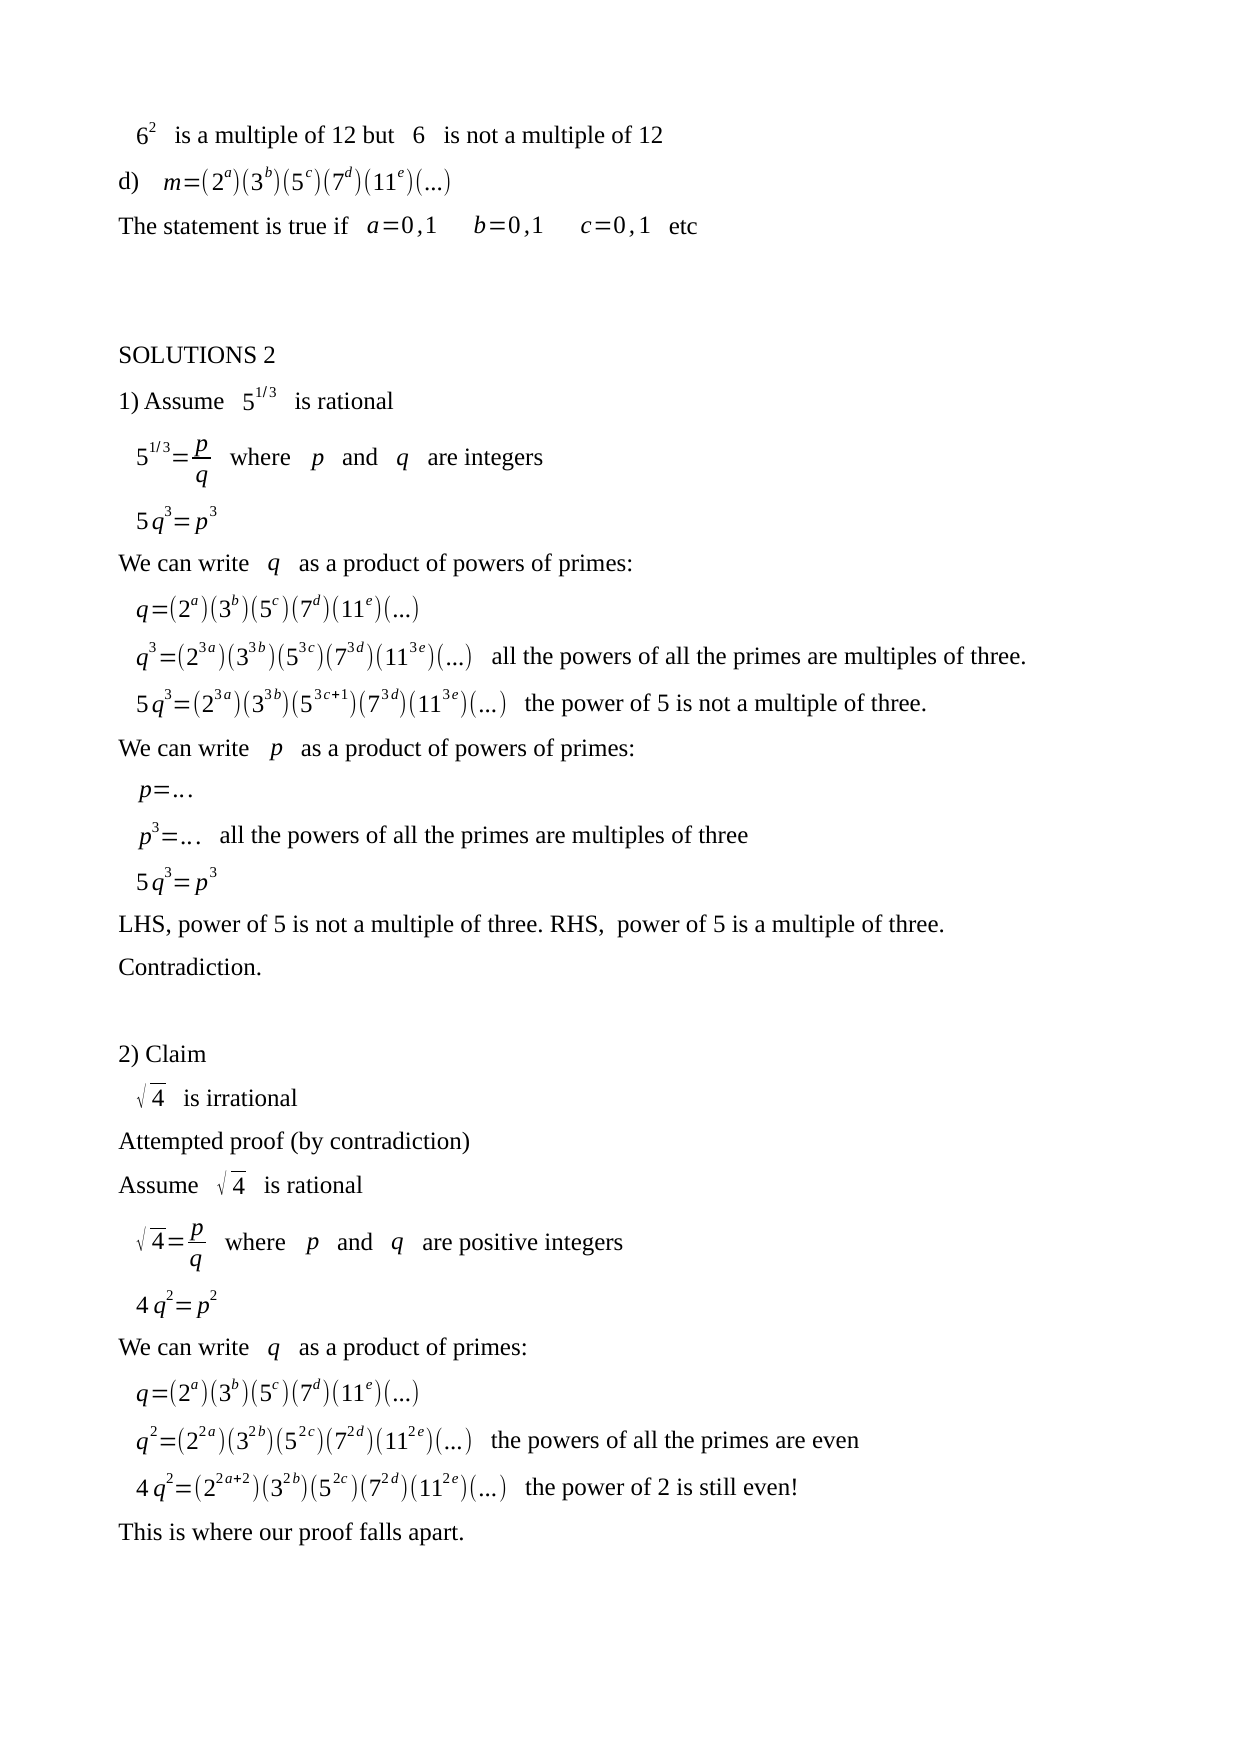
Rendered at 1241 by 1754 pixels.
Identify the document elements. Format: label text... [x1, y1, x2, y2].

text SOLUTIONS 2 [118, 340, 1122, 369]
text the power of 5 is not a multiple of three. [118, 686, 1122, 719]
text all the powers of all the primes are multiples of three. [118, 638, 1122, 671]
text This is where our proof falls apart. [118, 1517, 1122, 1546]
text 2) Claim [118, 1039, 1122, 1067]
text The statement is true ifetc [118, 211, 1122, 240]
text d) [118, 164, 1122, 197]
text 1) Assumeis rational [118, 383, 1122, 415]
text We can writeas a product of powers of primes: [118, 733, 1122, 762]
text is irrational [118, 1082, 1122, 1112]
text Contradiction. [118, 952, 1122, 981]
text all the powers of all the primes are multiples of three [118, 818, 1122, 849]
text We can writeas a product of powers of primes: [118, 548, 1122, 577]
text Assumeis rational [118, 1169, 1122, 1199]
text is a multiple of 12 butis not a multiple of 12 [118, 118, 1122, 149]
text whereandare integers [118, 429, 1122, 488]
text Attempted proof (by contradiction) [118, 1126, 1122, 1155]
text the power of 2 is still even! [118, 1470, 1122, 1503]
text We can writeas a product of primes: [118, 1332, 1122, 1361]
text whereandare positive integers [118, 1213, 1122, 1272]
text LHS, power of 5 is not a multiple of three. RHS, power of 5 is a multiple of three. [118, 909, 1122, 938]
text the powers of all the primes are even [118, 1423, 1122, 1456]
